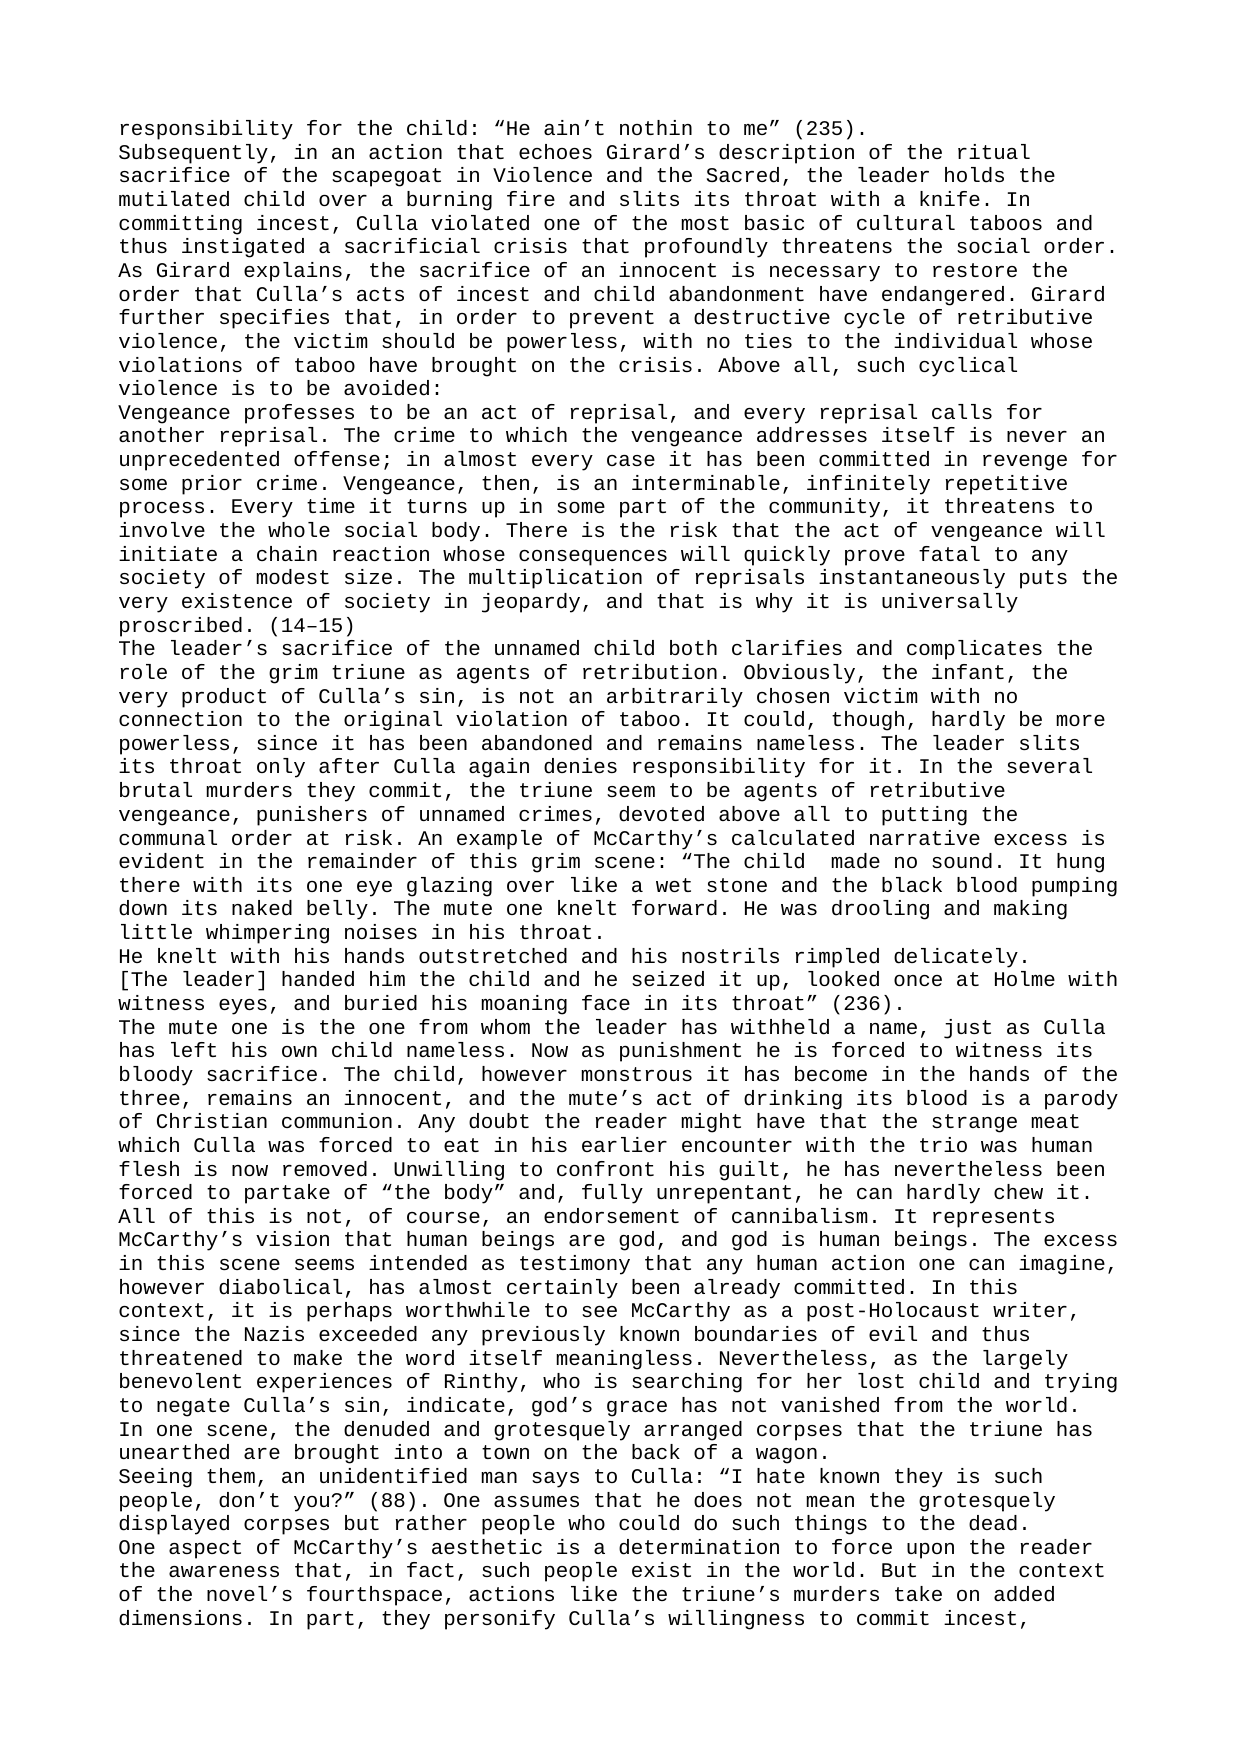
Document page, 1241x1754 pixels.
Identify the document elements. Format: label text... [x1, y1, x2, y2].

text The leader’s sacrifice of the unnamed child both clarifies and complicates the role of the grim triune as agents of retribution. Obviously, the infant, the very product of Culla’s sin, is not an arbitrarily chosen victim with no connection to the original violation of taboo. It could, though, hardly be more powerless, since it has been abandoned and remains nameless. The leader slits its throat only after Culla again denies responsibility for it. In the several brutal murders they commit, the triune seem to be agents of retributive vengeance, punishers of unnamed crimes, devoted above all to putting the communal order at risk. An example of McCarthy’s calculated narrative excess is evident in the remainder of this grim scene: “The child made no sound. It hung there with its one eye glazing over like a wet stone and the black blood pumping down its naked belly. The mute one knelt forward. He was drooling and making little whimpering noises in his throat. [118, 638, 1122, 946]
text Subsequently, in an action that echoes Girard’s description of the ritual sacrifice of the scapegoat in Violence and the Sacred, the leader holds the mutilated child over a burning fire and slits its throat with a knife. In committing incest, Culla violated one of the most basic of cultural taboos and thus instigated a sacrificial crisis that profoundly threatens the social order. As Girard explains, the sacrifice of an innocent is necessary to restore the order that Culla’s acts of incest and child abandonment have endangered. Girard further specifies that, in order to prevent a destructive cycle of retributive violence, the victim should be powerless, with no ties to the individual whose violations of taboo have brought on the crisis. Above all, such cyclical violence is to be avoided: [118, 142, 1122, 402]
text responsibility for the child: “He ain’t nothin to me” (235). [118, 118, 1122, 142]
text The mute one is the one from whom the leader has withheld a name, just as Culla has left his own child nameless. Now as punishment he is forced to witness its bloody sacrifice. The child, however monstrous it has become in the hands of the three, remains an innocent, and the mute’s act of drinking its blood is a parody of Christian communion. Any doubt the reader might have that the strange meat which Culla was forced to eat in his earlier encounter with the trio was human flesh is now removed. Unwilling to confront his guilt, he has nevertheless been forced to partake of “the body” and, fully unrepentant, he can hardly chew it. All of this is not, of course, an endorsement of cannibalism. It represents McCarthy’s vision that human beings are god, and god is human beings. The excess in this scene seems intended as testimony that any human action one can imagine, however diabolical, has almost certainly been already committed. In this context, it is perhaps worthwhile to see McCarthy as a post-Holocaust writer, since the Nazis exceeded any previously known boundaries of evil and thus threatened to make the word itself meaningless. Nevertheless, as the largely benevolent experiences of Rinthy, who is searching for her lost child and trying to negate Culla’s sin, indicate, god’s grace has not vanished from the world. [118, 1017, 1122, 1419]
text Seeing them, an unidentified man says to Culla: “I hate known they is such people, don’t you?” (88). One assumes that he does not mean the grotesquely displayed corpses but rather people who could do such things to the dead. [118, 1466, 1122, 1537]
text In one scene, the denuded and grotesquely arranged corpses that the triune has unearthed are brought into a town on the back of a wagon. [118, 1419, 1122, 1466]
text He knelt with his hands outstretched and his nostrils rimpled delicately. [118, 946, 1122, 969]
text One aspect of McCarthy’s aesthetic is a determination to force upon the reader the awareness that, in fact, such people exist in the world. But in the context of the novel’s fourthspace, actions like the triune’s murders take on added dimensions. In part, they personify Culla’s willingness to commit incest, [118, 1537, 1122, 1631]
text [The leader] handed him the child and he seized it up, looked once at Holme with witness eyes, and buried his moaning face in its throat” (236). [118, 969, 1122, 1017]
text Vengeance professes to be an act of reprisal, and every reprisal calls for another reprisal. The crime to which the vengeance addresses itself is never an unprecedented offense; in almost every case it has been committed in revenge for some prior crime. Vengeance, then, is an interminable, infinitely repetitive process. Every time it turns up in some part of the community, it threatens to involve the whole social body. There is the risk that the act of vengeance will initiate a chain reaction whose consequences will quickly prove fatal to any society of modest size. The multiplication of reprisals instantaneously puts the very existence of society in jeopardy, and that is why it is universally proscribed. (14–15) [118, 402, 1122, 638]
